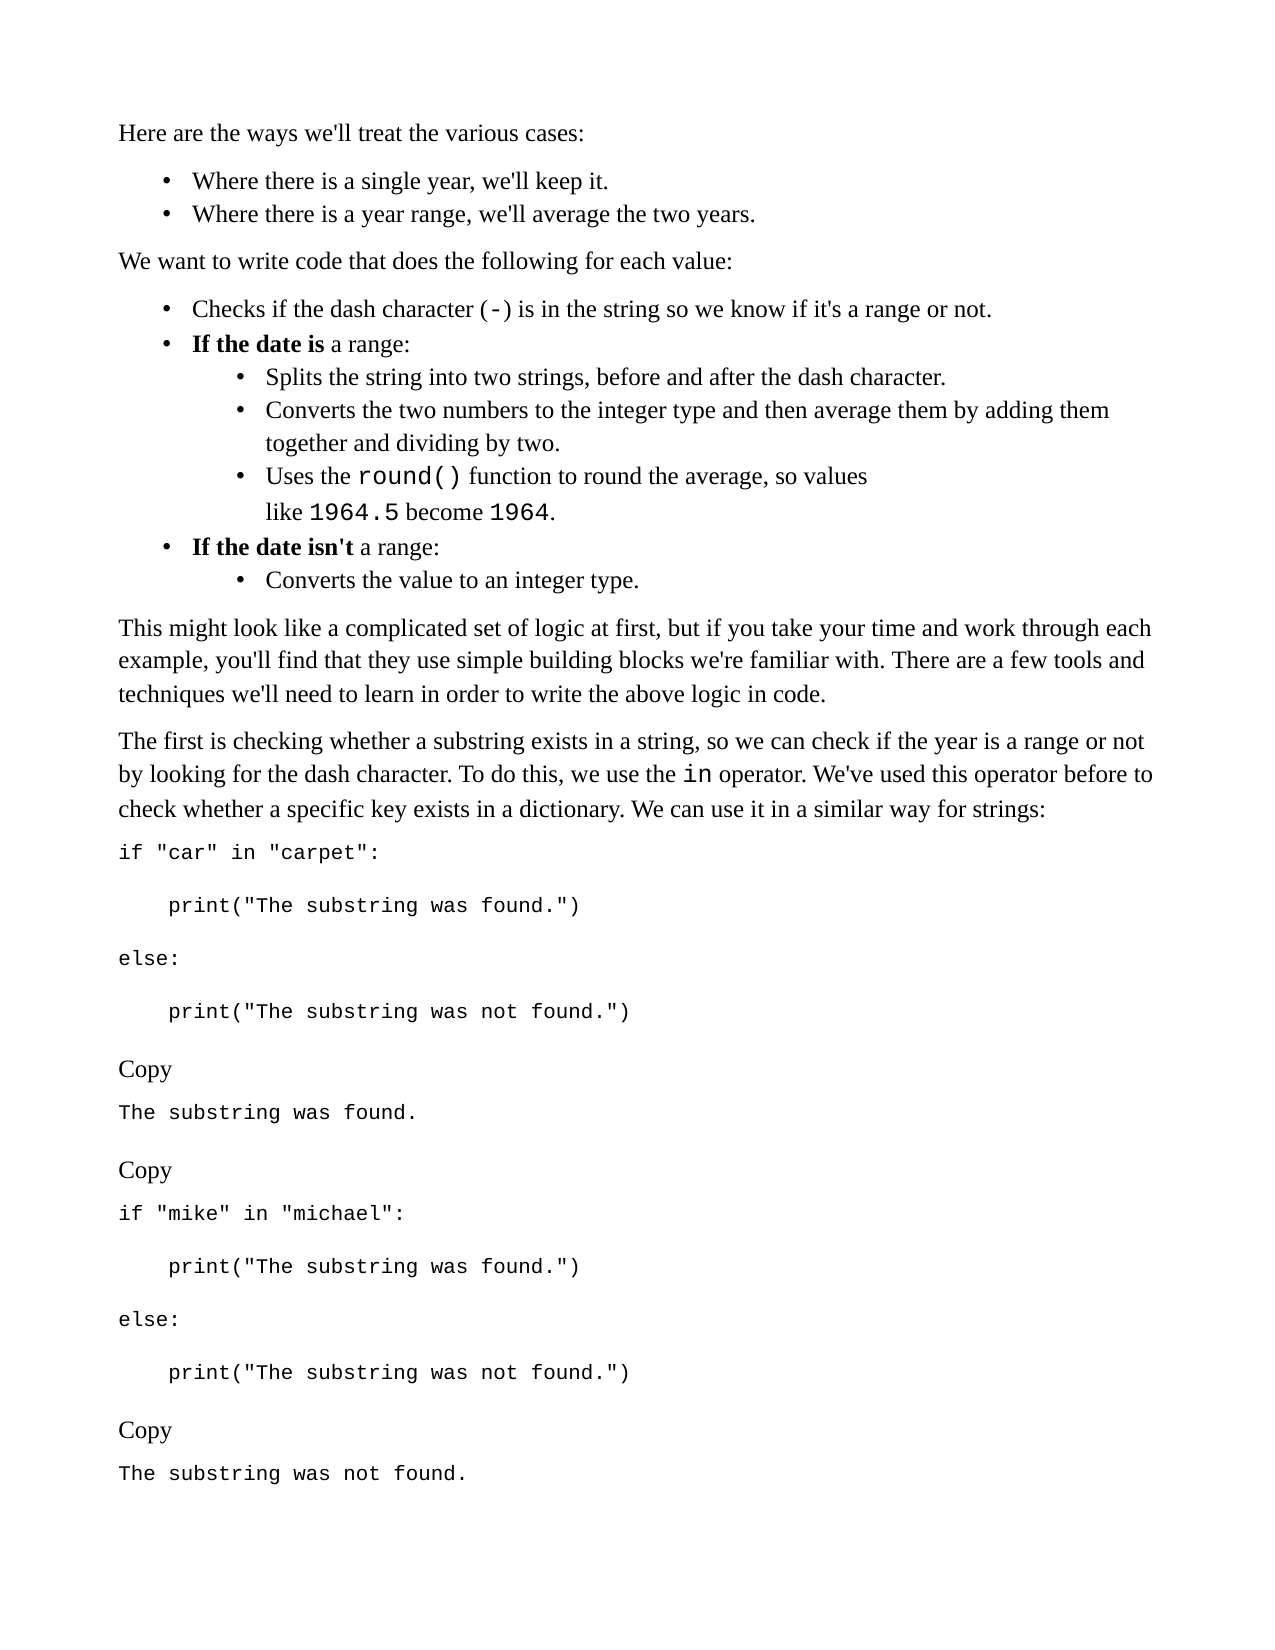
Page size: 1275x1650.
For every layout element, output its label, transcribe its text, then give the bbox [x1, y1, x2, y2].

list Where there is a year range, we'll average the two years. [162, 199, 1157, 227]
text Copy [118, 1155, 1157, 1184]
text else: [118, 948, 1157, 972]
text This might look like a complicated set of logic at first, but if you take your time and work through each example, you'll find that they use simple building blocks we're familiar with. There are a few tools and techniques we'll need to learn in order to write the above logic in code. [118, 613, 1157, 707]
text print("The substring was not found.") [118, 1001, 1157, 1025]
list If the date is a range: [162, 329, 1157, 358]
text Copy [118, 1054, 1157, 1083]
text print("The substring was not found.") [118, 1362, 1157, 1386]
text else: [118, 1309, 1157, 1333]
text The first is checking whether a substring exists in a string, so we can check if the year is a range or not by looking for the dash character. To do this, we use the in operator. We've used this operator before to check whether a specific key exists in a dictionary. We can use it in a similar way for strings: [118, 726, 1157, 823]
text The substring was found. [118, 1102, 1157, 1126]
list If the date isn't a range: [162, 532, 1157, 561]
list Uses the round() function to round the average, so values like 1964.5 become 1964. [236, 461, 1157, 527]
text print("The substring was found.") [118, 1256, 1157, 1279]
text print("The substring was found.") [118, 895, 1157, 919]
list Checks if the dash character (-) is in the string so we know if it's a range or not. [162, 294, 1157, 325]
text Copy [118, 1415, 1157, 1444]
list Converts the value to an integer type. [236, 565, 1157, 594]
list Converts the two numbers to the integer type and then average them by adding them together and dividing by two. [236, 395, 1157, 457]
list Splits the string into two strings, before and after the dash character. [236, 362, 1157, 391]
text The substring was not found. [118, 1463, 1157, 1487]
text We want to write code that does the following for each value: [118, 246, 1157, 275]
text if "car" in "carpet": [118, 842, 1157, 866]
list Where there is a single year, we'll keep it. [162, 166, 1157, 194]
text Here are the ways we'll treat the various cases: [118, 118, 1157, 147]
text if "mike" in "michael": [118, 1203, 1157, 1226]
